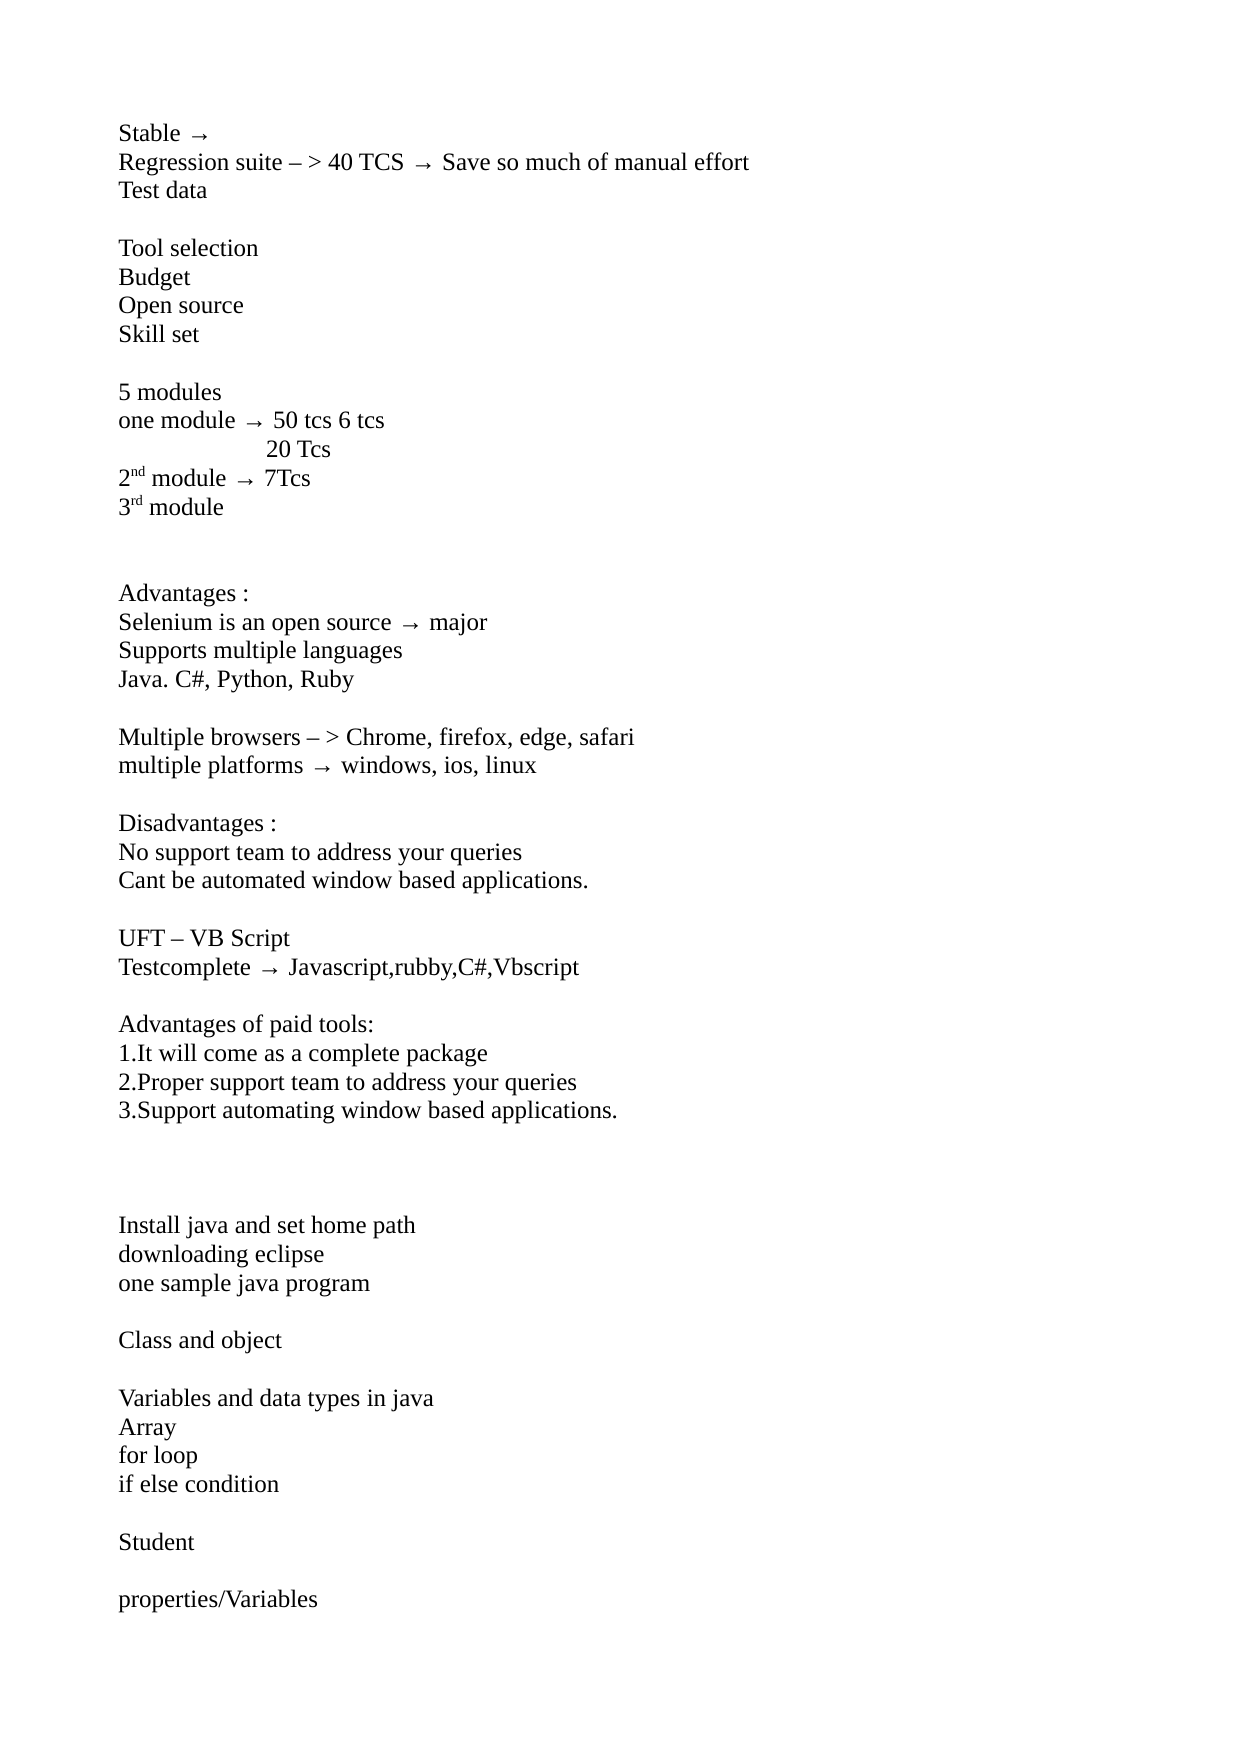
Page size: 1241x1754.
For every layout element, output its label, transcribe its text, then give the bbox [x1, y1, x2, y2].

text 2.Proper support team to address your queries [118, 1067, 1122, 1096]
text Array [118, 1412, 1122, 1441]
text Advantages : [118, 578, 1122, 607]
text Student [118, 1527, 1122, 1556]
text 20 Tcs [118, 434, 1122, 463]
text for loop [118, 1441, 1122, 1469]
text Cant be automated window based applications. [118, 866, 1122, 894]
text Regression suite – > 40 TCS → Save so much of manual effort [118, 147, 1122, 176]
text downloading eclipse [118, 1239, 1122, 1268]
text No support team to address your queries [118, 837, 1122, 866]
text Variables and data types in java [118, 1383, 1122, 1412]
text Budget [118, 262, 1122, 291]
text Java. C#, Python, Ruby [118, 664, 1122, 693]
text Disadvantages : [118, 808, 1122, 837]
text Tool selection [118, 233, 1122, 262]
text Selenium is an open source → major [118, 607, 1122, 636]
text Open source [118, 291, 1122, 319]
text 2nd module → 7Tcs [118, 463, 1122, 492]
text Class and object [118, 1326, 1122, 1354]
text Test data [118, 176, 1122, 204]
text Testcomplete → Javascript,rubby,C#,Vbscript [118, 952, 1122, 981]
text if else condition [118, 1469, 1122, 1498]
text Stable → [118, 118, 1122, 147]
text Install java and set home path [118, 1211, 1122, 1239]
text Supports multiple languages [118, 636, 1122, 664]
text Multiple browsers – > Chrome, firefox, edge, safari [118, 722, 1122, 751]
text Advantages of paid tools: [118, 1009, 1122, 1038]
text 1.It will come as a complete package [118, 1038, 1122, 1067]
text one sample java program [118, 1268, 1122, 1297]
text 5 modules [118, 377, 1122, 406]
text 3.Support automating window based applications. [118, 1096, 1122, 1124]
text multiple platforms → windows, ios, linux [118, 751, 1122, 779]
text Skill set [118, 319, 1122, 348]
text 3rd module [118, 492, 1122, 521]
text UFT – VB Script [118, 923, 1122, 952]
text one module → 50 tcs 6 tcs [118, 406, 1122, 434]
text properties/Variables [118, 1584, 1122, 1613]
